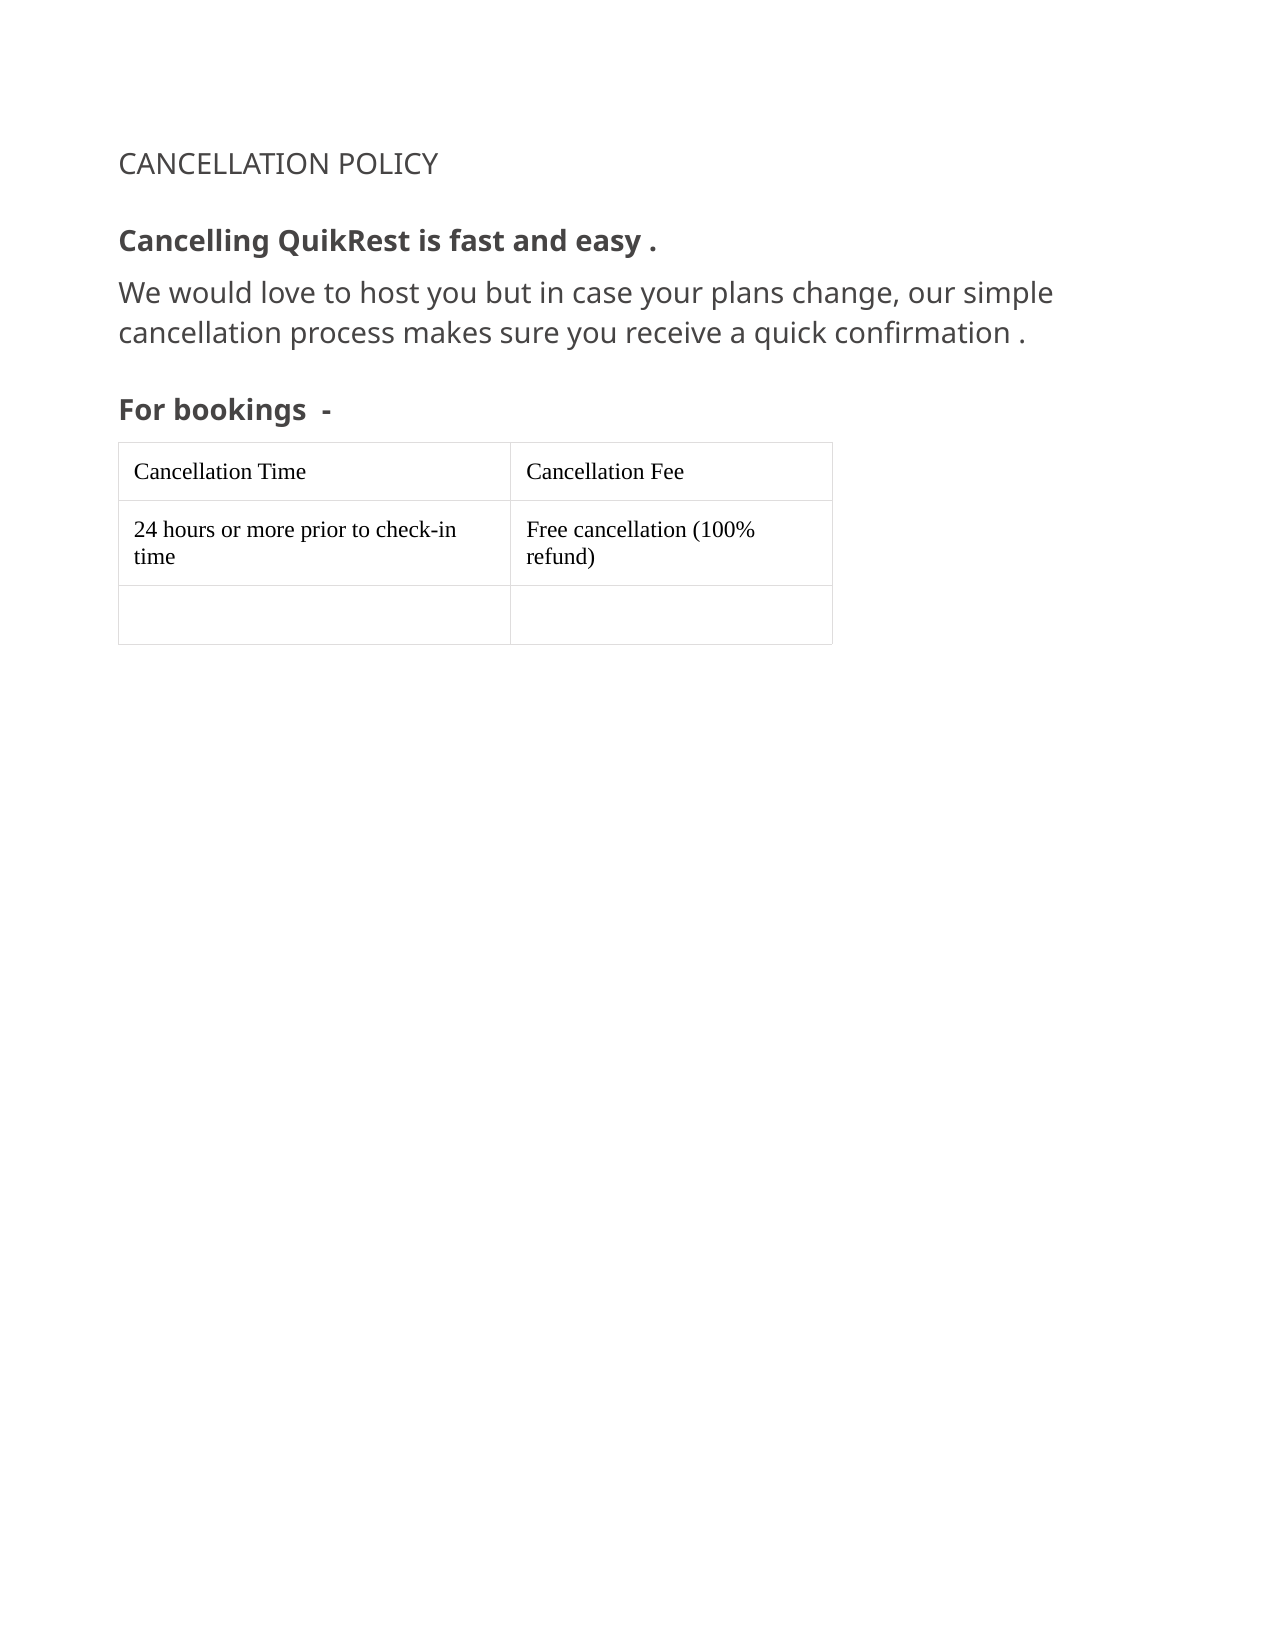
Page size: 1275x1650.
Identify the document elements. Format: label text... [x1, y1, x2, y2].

subtitle Cancelling QuikRest is fast and easy . [118, 220, 1157, 260]
table_cell [511, 586, 832, 643]
subtitle CANCELLATION POLICY [118, 143, 1157, 183]
table_header Cancellation Time [119, 443, 510, 500]
text We would love to host you but in case your plans change, our simple cancellation process makes sure you receive a quick confirmation . [118, 272, 1157, 352]
table_cell 24 hours or more prior to check-in time [119, 501, 510, 585]
table_header Cancellation Fee [511, 443, 832, 500]
subtitle ​For bookings - [118, 389, 1157, 429]
table_cell Free cancellation (100% refund) [511, 501, 832, 585]
table_cell [119, 586, 510, 643]
